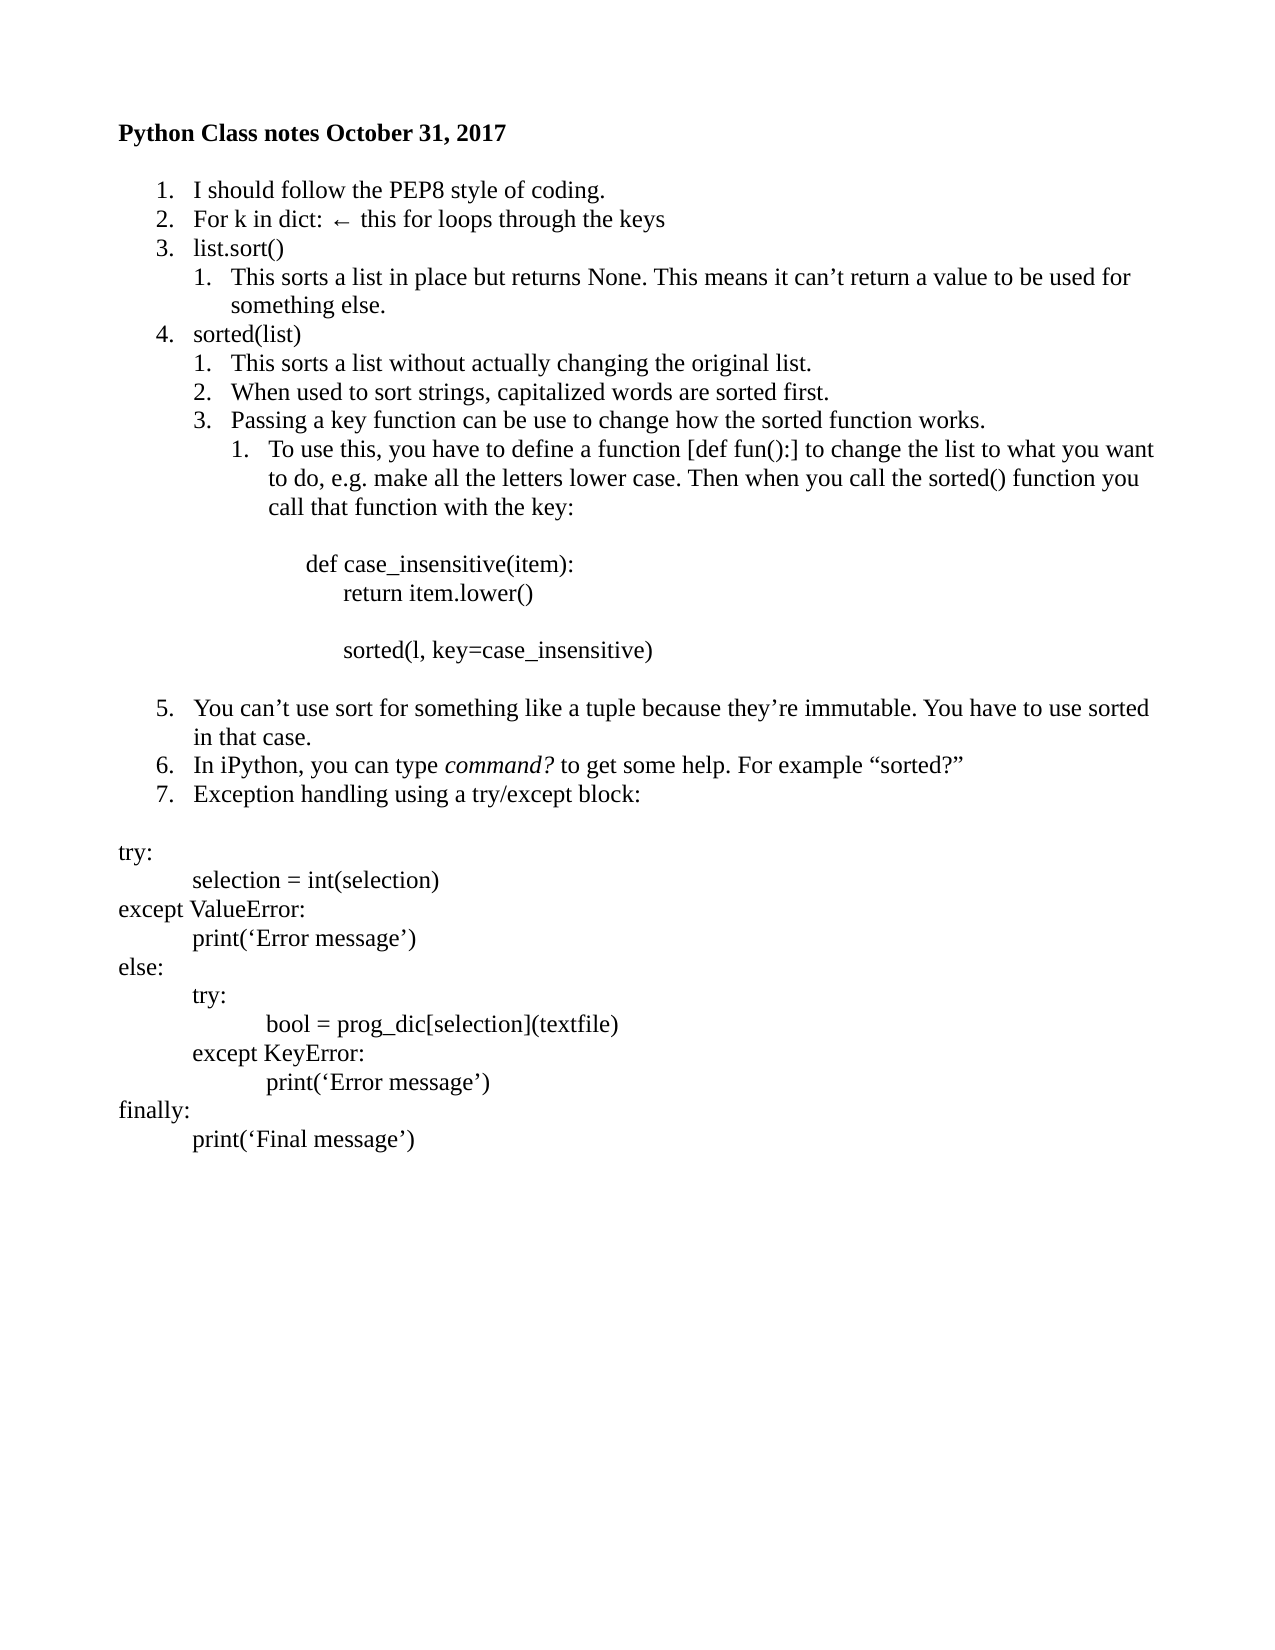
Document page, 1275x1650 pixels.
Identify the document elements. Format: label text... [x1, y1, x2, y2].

list sorted(l, key=case_insensitive) [306, 636, 1157, 664]
text try: [118, 981, 1157, 1009]
list For k in dict: ← this for loops through the keys [156, 204, 1157, 233]
text except ValueError: [118, 894, 1157, 923]
text print(‘Error message’) [118, 1067, 1157, 1096]
list I should follow the PEP8 style of coding. [156, 176, 1157, 204]
list Exception handling using a try/except block: [156, 779, 1157, 808]
text bool = prog_dic[selection](textfile) [118, 1009, 1157, 1038]
text else: [118, 952, 1157, 981]
list When used to sort strings, capitalized words are sorted first. [193, 377, 1157, 406]
list You can’t use sort for something like a tuple because they’re immutable. You have to use sorted in that case. [156, 693, 1157, 751]
list Passing a key function can be use to change how the sorted function works. [193, 406, 1157, 434]
list This sorts a list in place but returns None. This means it can’t return a value to be used for something else. [193, 262, 1157, 319]
list In iPython, you can type command? to get some help. For example “sorted?” [156, 751, 1157, 779]
list To use this, you have to define a function [def fun():] to change the list to what you want to do, e.g. make all the letters lower case. Then when you call the sorted() function you call that function with the key: [231, 434, 1157, 521]
list list.sort() [156, 233, 1157, 262]
text except KeyError: [118, 1038, 1157, 1067]
list sorted(list) [156, 319, 1157, 348]
list return item.lower() [306, 578, 1157, 607]
text Python Class notes October 31, 2017 [118, 118, 1157, 147]
text print(‘Final message’) [118, 1124, 1157, 1153]
text selection = int(selection) [118, 866, 1157, 894]
list This sorts a list without actually changing the original list. [193, 348, 1157, 377]
text print(‘Error message’) [118, 923, 1157, 952]
text try: [118, 837, 1157, 866]
text finally: [118, 1096, 1157, 1124]
list def case_insensitive(item): [268, 549, 1157, 578]
